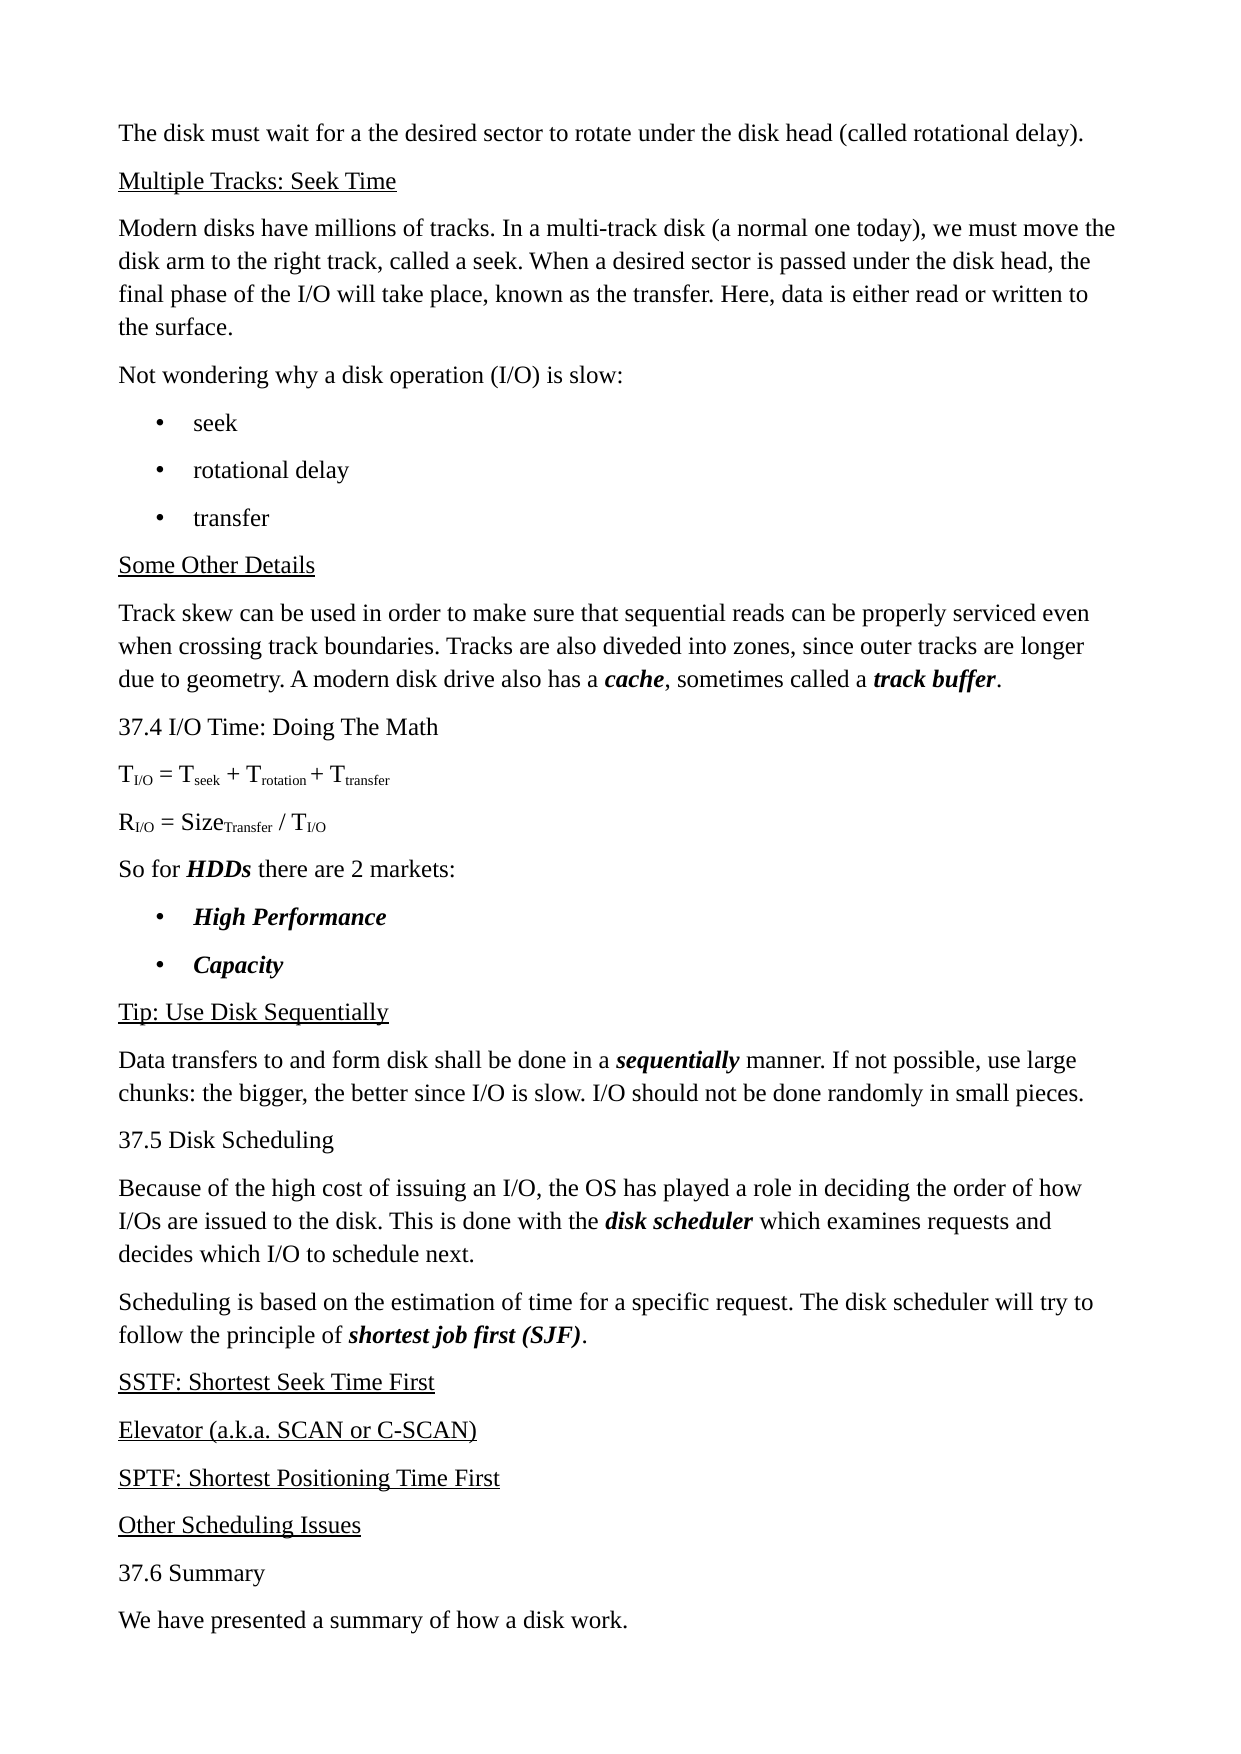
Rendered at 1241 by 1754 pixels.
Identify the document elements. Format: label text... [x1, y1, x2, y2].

text SPTF: Shortest Positioning Time First [118, 1463, 1122, 1491]
text Data transfers to and form disk shall be done in a sequentially manner. If not possible, use large chunks: the bigger, the better since I/O is slow. I/O should not be done randomly in small pieces. [118, 1045, 1122, 1107]
text Scheduling is based on the estimation of time for a specific request. The disk scheduler will try to follow the principle of shortest job first (SJF). [118, 1287, 1122, 1348]
text Not wondering why a disk operation (I/O) is slow: [118, 360, 1122, 389]
list Capacity [156, 950, 1122, 978]
text Tip: Use Disk Sequentially [118, 997, 1122, 1026]
text Multiple Tracks: Seek Time [118, 166, 1122, 194]
list High Performance [156, 902, 1122, 931]
text 37.5 Disk Scheduling [118, 1126, 1122, 1154]
list seek [156, 408, 1122, 436]
text Other Scheduling Issues [118, 1510, 1122, 1539]
text Elevator (a.k.a. SCAN or C-SCAN) [118, 1415, 1122, 1444]
text Modern disks have millions of tracks. In a multi-track disk (a normal one today), we must move the disk arm to the right track, called a seek. When a desired sector is passed under the disk head, the final phase of the I/O will take place, known as the transfer. Here, data is either read or written to the surface. [118, 213, 1122, 341]
text Because of the high cost of issuing an I/O, the OS has played a role in deciding the order of how I/Os are issued to the disk. This is done with the disk scheduler which examines requests and decides which I/O to schedule next. [118, 1173, 1122, 1268]
text Some Other Details [118, 550, 1122, 579]
text 37.4 I/O Time: Doing The Math [118, 712, 1122, 740]
text 37.6 Summary [118, 1558, 1122, 1587]
text Track skew can be used in order to make sure that sequential reads can be properly serviced even when crossing track boundaries. Tracks are also diveded into zones, since outer tracks are longer due to geometry. A modern disk drive also has a cache, sometimes called a track buffer. [118, 598, 1122, 693]
text RI/O = SizeTransfer / TI/O [118, 807, 1122, 836]
text The disk must wait for a the desired sector to rotate under the disk head (called rotational delay). [118, 118, 1122, 147]
text So for HDDs there are 2 markets: [118, 854, 1122, 883]
text TI/O = Tseek + Trotation + Ttransfer [118, 759, 1122, 788]
text We have presented a summary of how a disk work. [118, 1605, 1122, 1634]
list transfer [156, 503, 1122, 532]
list rotational delay [156, 455, 1122, 484]
text SSTF: Shortest Seek Time First [118, 1367, 1122, 1396]
